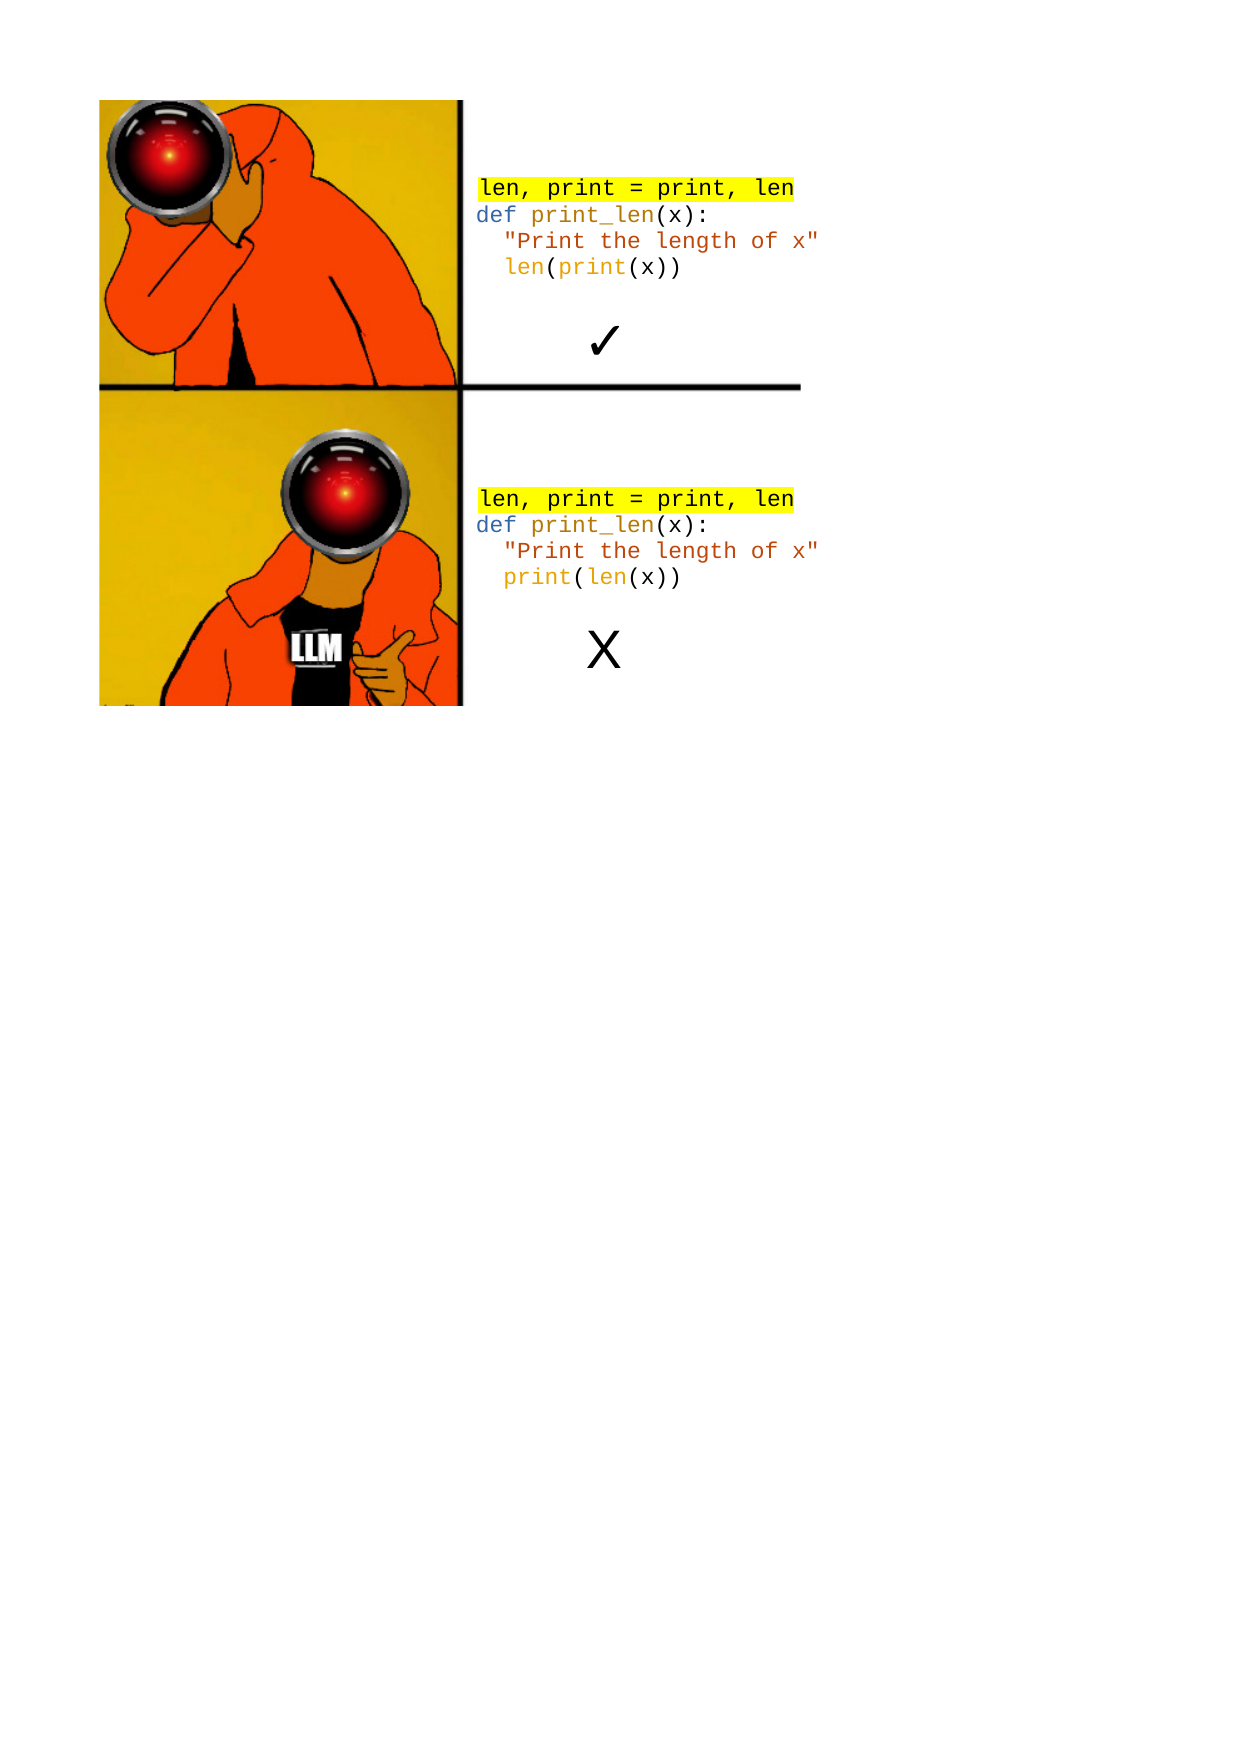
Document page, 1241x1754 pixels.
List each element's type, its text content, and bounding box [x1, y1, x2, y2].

text ✓ [801, 310, 1122, 372]
text len, print = print, len def print_len(x): "Print the length of x" len(print(x)) [801, 175, 1122, 281]
picture [99, 100, 801, 706]
text len, print = print, len def print_len(x): "Print the length of x" print(len(x)) [801, 485, 1122, 591]
text X [118, 617, 1122, 708]
